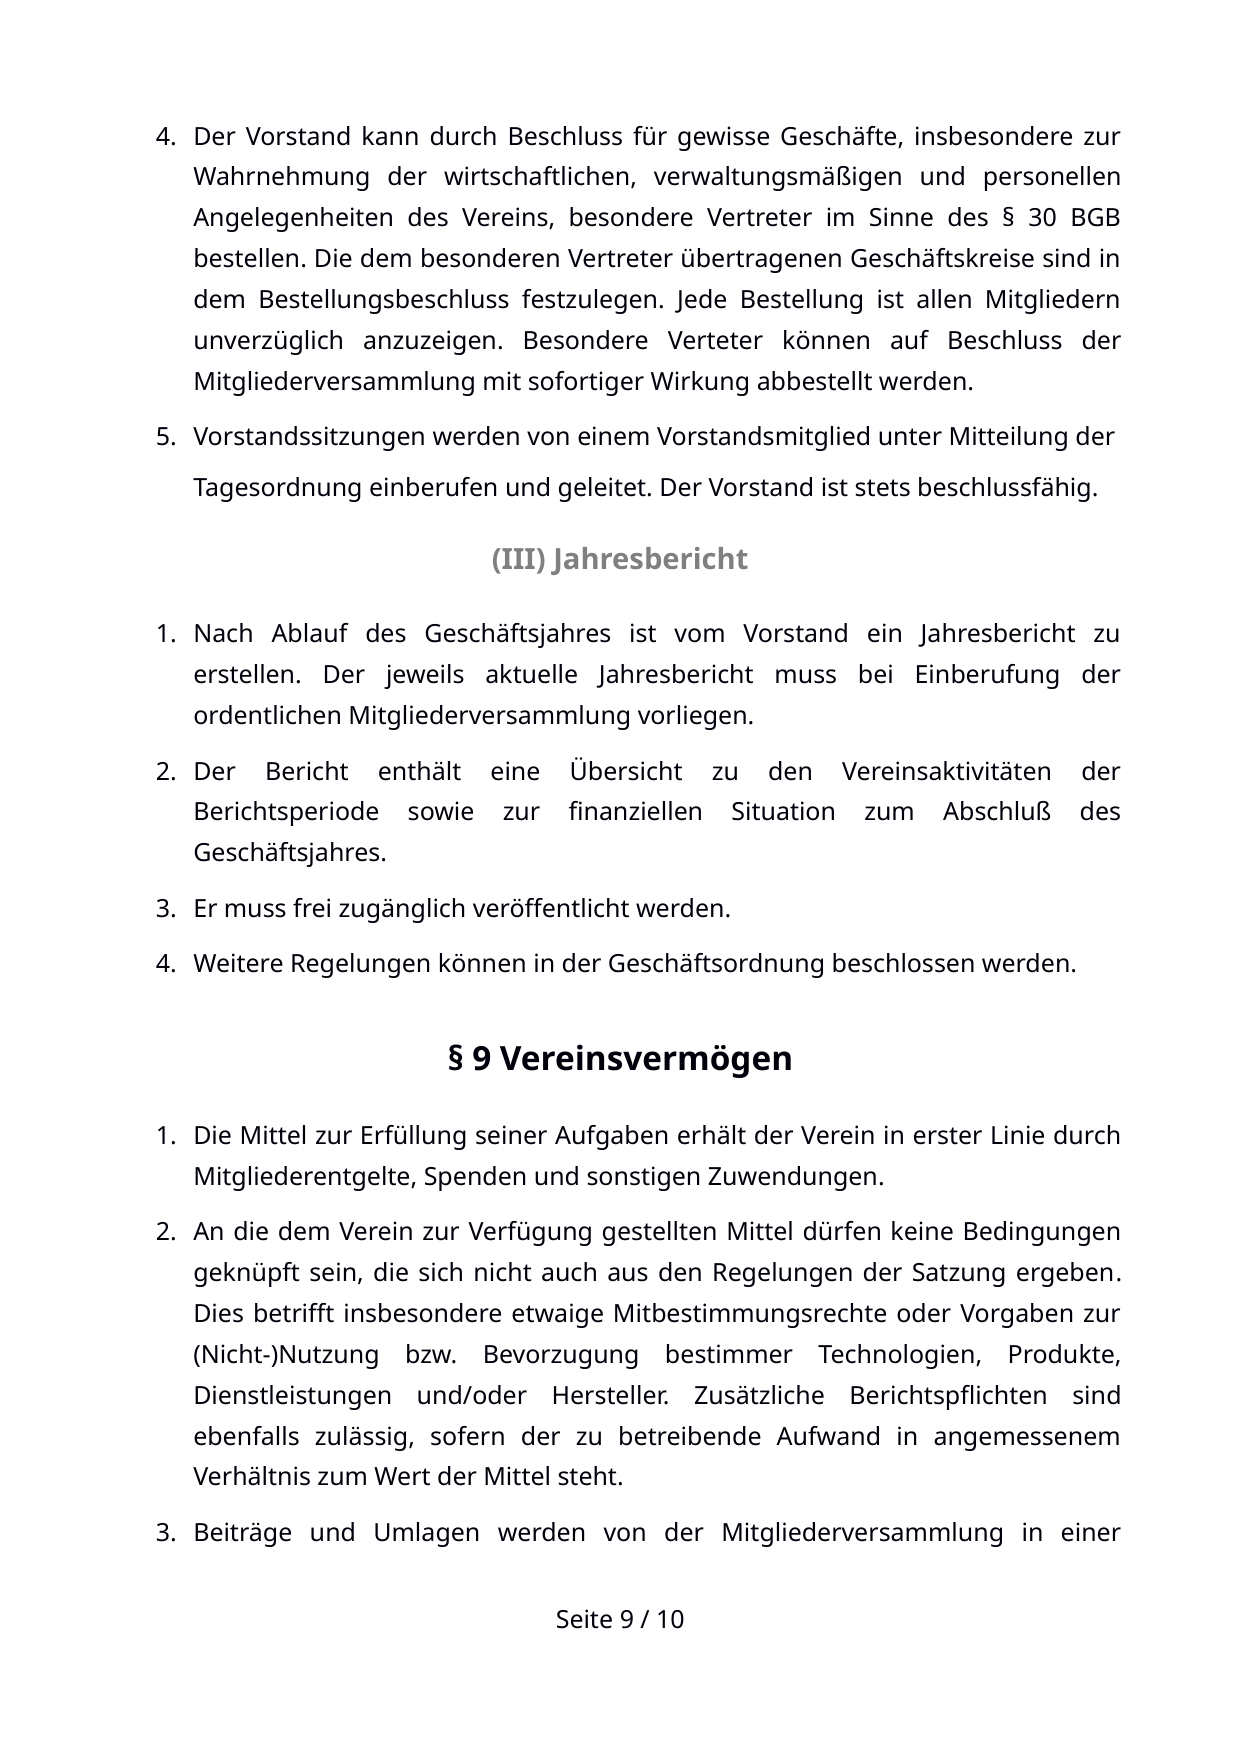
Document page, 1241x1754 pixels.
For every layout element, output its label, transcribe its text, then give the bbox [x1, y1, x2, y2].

list Die Mittel zur Erfüllung seiner Aufgaben erhält der Verein in erster Linie durch Mitgliederentgelte, Spenden und sonstigen Zuwendungen. [156, 1118, 1122, 1193]
list An die dem Verein zur Verfügung gestellten Mittel dürfen keine Bedingungen geknüpft sein, die sich nicht auch aus den Regelungen der Satzung ergeben. Dies betrifft insbesondere etwaige Mitbestimmungsrechte oder Vorgaben zur (Nicht-)Nutzung bzw. Bevorzugung bestimmer Technologien, Produkte, Dienstleistungen und/oder Hersteller. Zusätzliche Berichtspflichten sind ebenfalls zulässig, sofern der zu betreibende Aufwand in angemessenem Verhältnis zum Wert der Mittel steht. [156, 1214, 1122, 1493]
list Beiträge und Umlagen werden von der Mitgliederversammlung in einer [156, 1514, 1122, 1548]
list Vorstandssitzungen werden von einem Vorstandsmitglied unter Mitteilung der Tagesordnung einberufen und geleitet. Der Vorstand ist stets beschlussfähig. [156, 418, 1122, 504]
list Er muss frei zugänglich veröffentlicht werden. [156, 890, 1122, 924]
subtitle § 9 Vereinsvermögen [118, 1034, 1122, 1080]
list Weitere Regelungen können in der Geschäftsordnung beschlossen werden. [156, 946, 1122, 980]
list Der Bericht enthält eine Übersicht zu den Vereinsaktivitäten der Berichtsperiode sowie zur finanziellen Situation zum Abschluß des Geschäftsjahres. [156, 753, 1122, 869]
list Nach Ablauf des Geschäftsjahres ist vom Vorstand ein Jahresbericht zu erstellen. Der jeweils aktuelle Jahresbericht muss bei Einberufung der ordentlichen Mitgliederversammlung vorliegen. [156, 616, 1122, 732]
list Der Vorstand kann durch Beschluss für gewisse Geschäfte, insbesondere zur Wahrnehmung der wirtschaftlichen, verwaltungsmäßigen und personellen Angelegenheiten des Vereins, besondere Vertreter im Sinne des § 30 BGB bestellen. Die dem besonderen Vertreter übertragenen Geschäftskreise sind in dem Bestellungsbeschluss festzulegen. Jede Bestellung ist allen Mitgliedern unverzüglich anzuzeigen. Besondere Verteter können auf Beschluss der Mitgliederversammlung mit sofortiger Wirkung abbestellt werden. [156, 118, 1122, 397]
subtitle (III) Jahresbericht [118, 539, 1122, 578]
